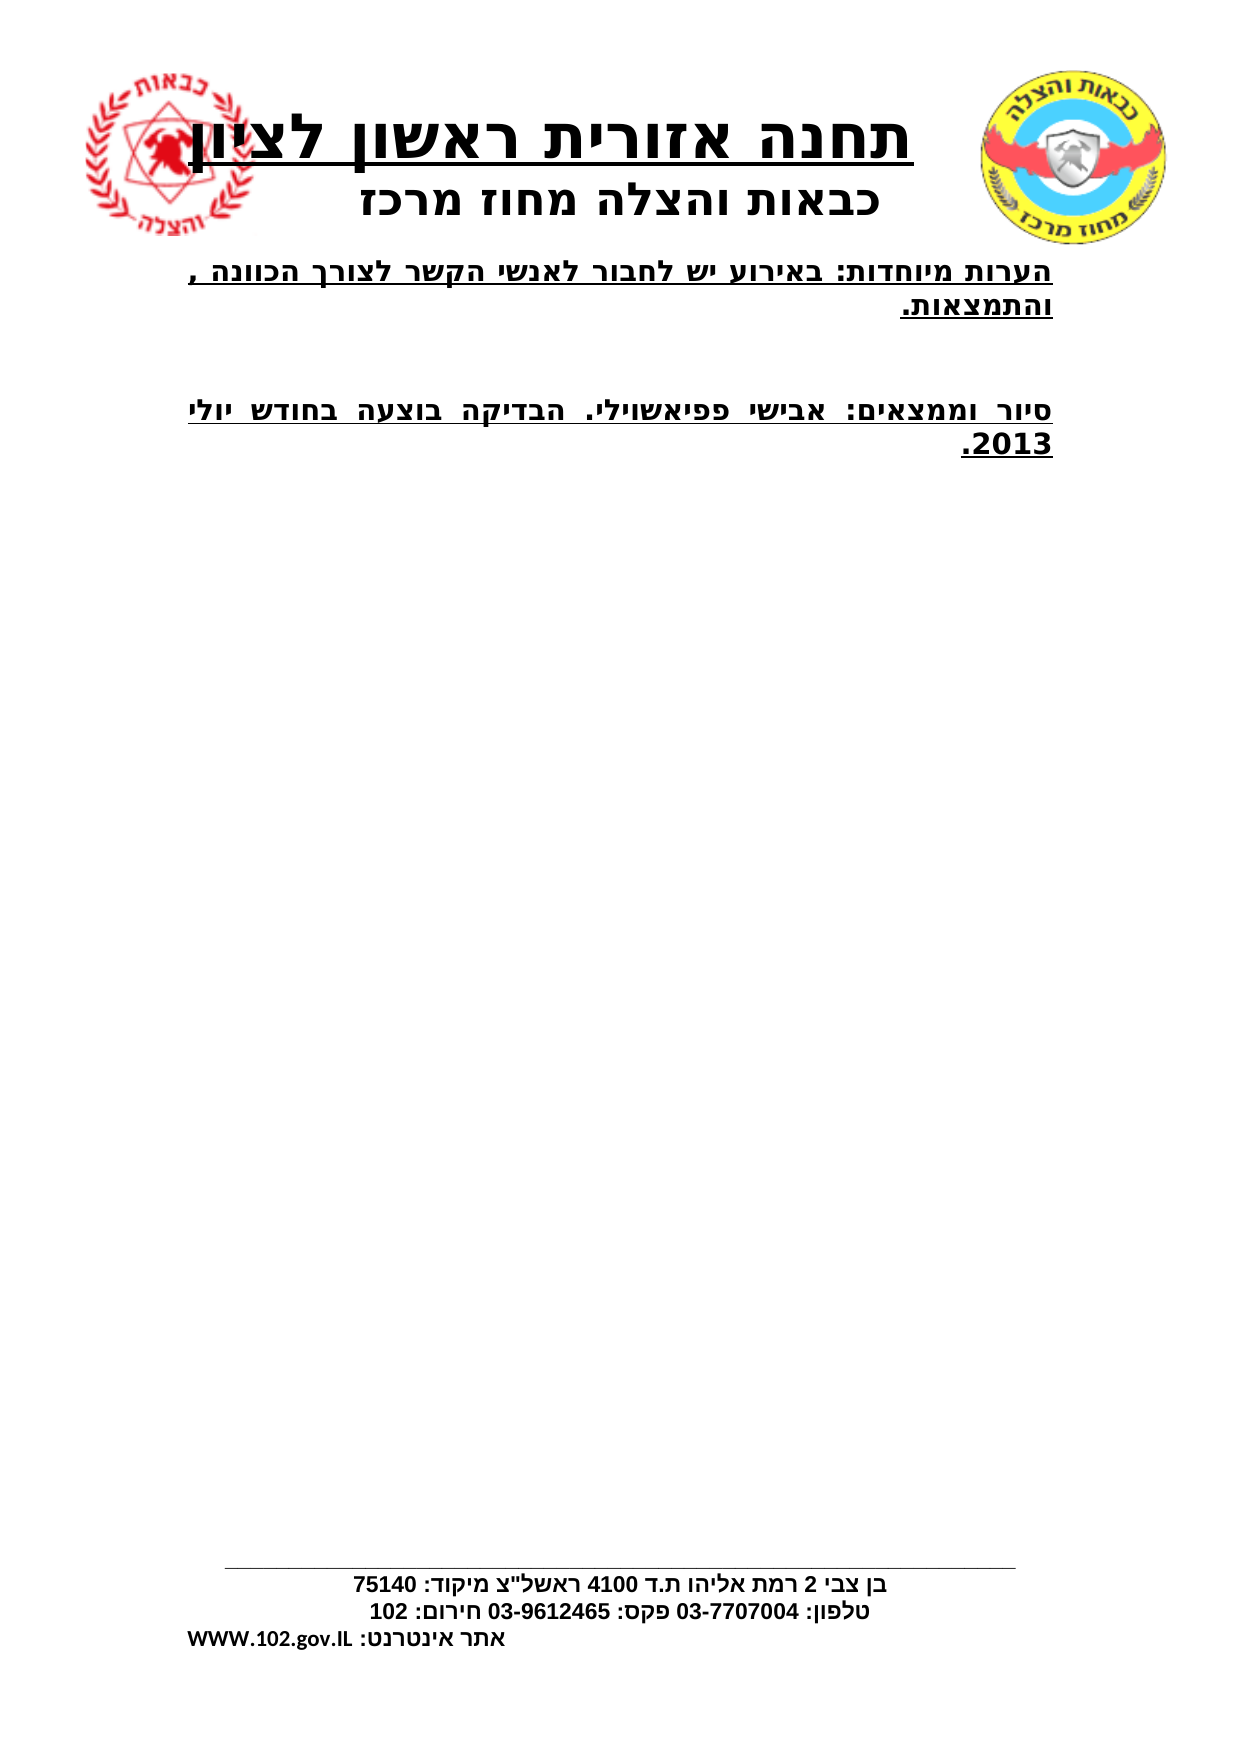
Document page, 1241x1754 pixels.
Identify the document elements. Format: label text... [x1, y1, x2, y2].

text הערות מיוחדות: באירוע יש לחבור לאנשי הקשר לצורך הכוונה , [187, 254, 1053, 283]
text סיור וממצאים: אבישי פפיאשוילי. הבדיקה בוצעה בחודש יולי 2013. [187, 393, 1053, 423]
text והתמצאות. [187, 284, 1053, 322]
text סיור וממצאים: אבישי פפיאשוילי. הבדיקה בוצעה בחודש יולי 2013. [187, 424, 1053, 461]
